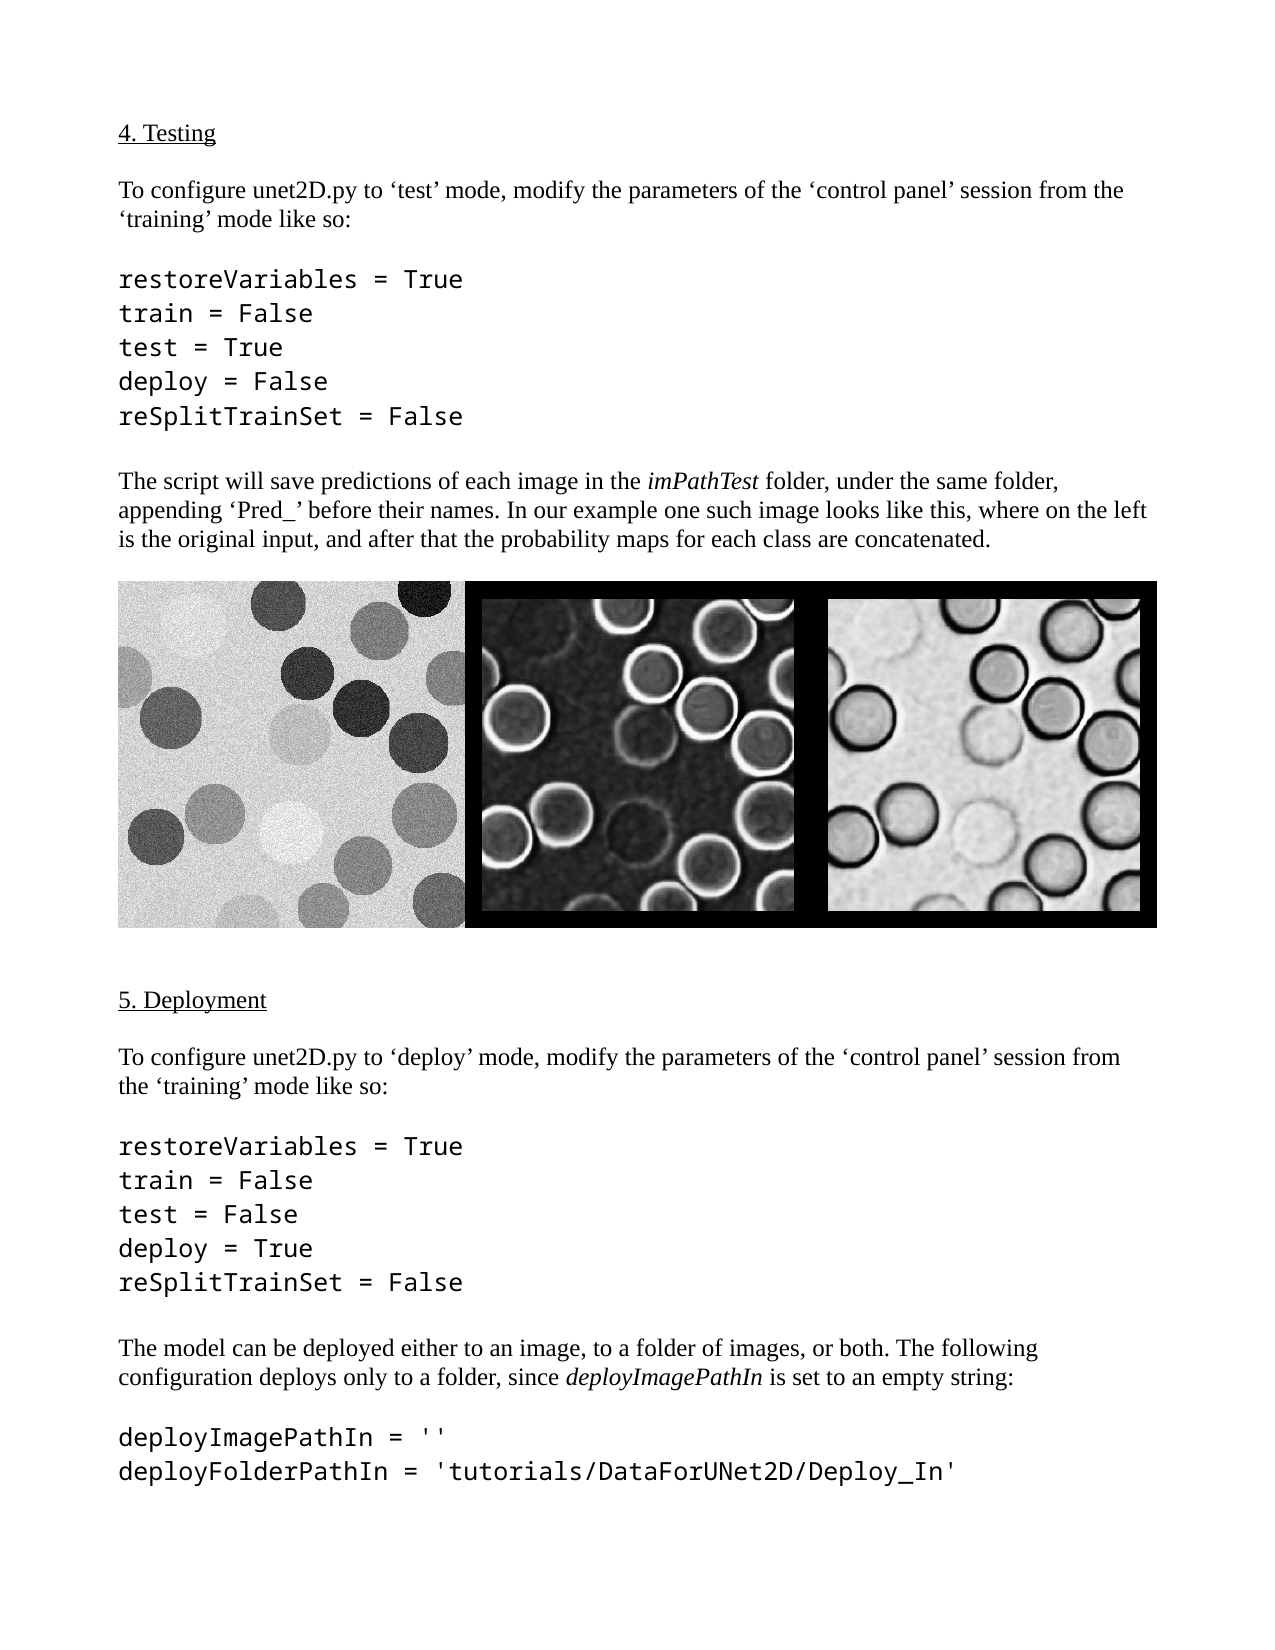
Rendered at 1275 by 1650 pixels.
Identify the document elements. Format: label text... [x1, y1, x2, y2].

text To configure unet2D.py to ‘deploy’ mode, modify the parameters of the ‘control panel’ session from the ‘training’ mode like so: [118, 1042, 1157, 1100]
text deploy = False [118, 364, 1157, 398]
text To configure unet2D.py to ‘test’ mode, modify the parameters of the ‘control panel’ session from the ‘training’ mode like so: [118, 176, 1157, 233]
text 5. Deployment [118, 985, 1157, 1014]
text reSplitTrainSet = False [118, 1265, 1157, 1299]
text test = False [118, 1197, 1157, 1231]
text restoreVariables = True [118, 1129, 1157, 1163]
text 4. Testing [118, 118, 1157, 147]
text deploy = True [118, 1231, 1157, 1265]
text test = True [118, 330, 1157, 364]
text train = False [118, 1163, 1157, 1197]
text deployFolderPathIn = 'tutorials/DataForUNet2D/Deploy_In' [118, 1453, 1157, 1487]
text reSplitTrainSet = False [118, 398, 1157, 432]
text The script will save predictions of each image in the imPathTest folder, under the same folder, appending ‘Pred_’ before their names. In our example one such image looks like this, where on the left is the original input, and after that the probability maps for each class are concatenated. [118, 466, 1157, 552]
picture [118, 581, 1157, 928]
text The model can be deployed either to an image, to a folder of images, or both. The following configuration deploys only to a folder, since deployImagePathIn is set to an empty string: [118, 1333, 1157, 1391]
text train = False [118, 296, 1157, 330]
text restoreVariables = True [118, 262, 1157, 296]
text deployImagePathIn = '' [118, 1419, 1157, 1453]
